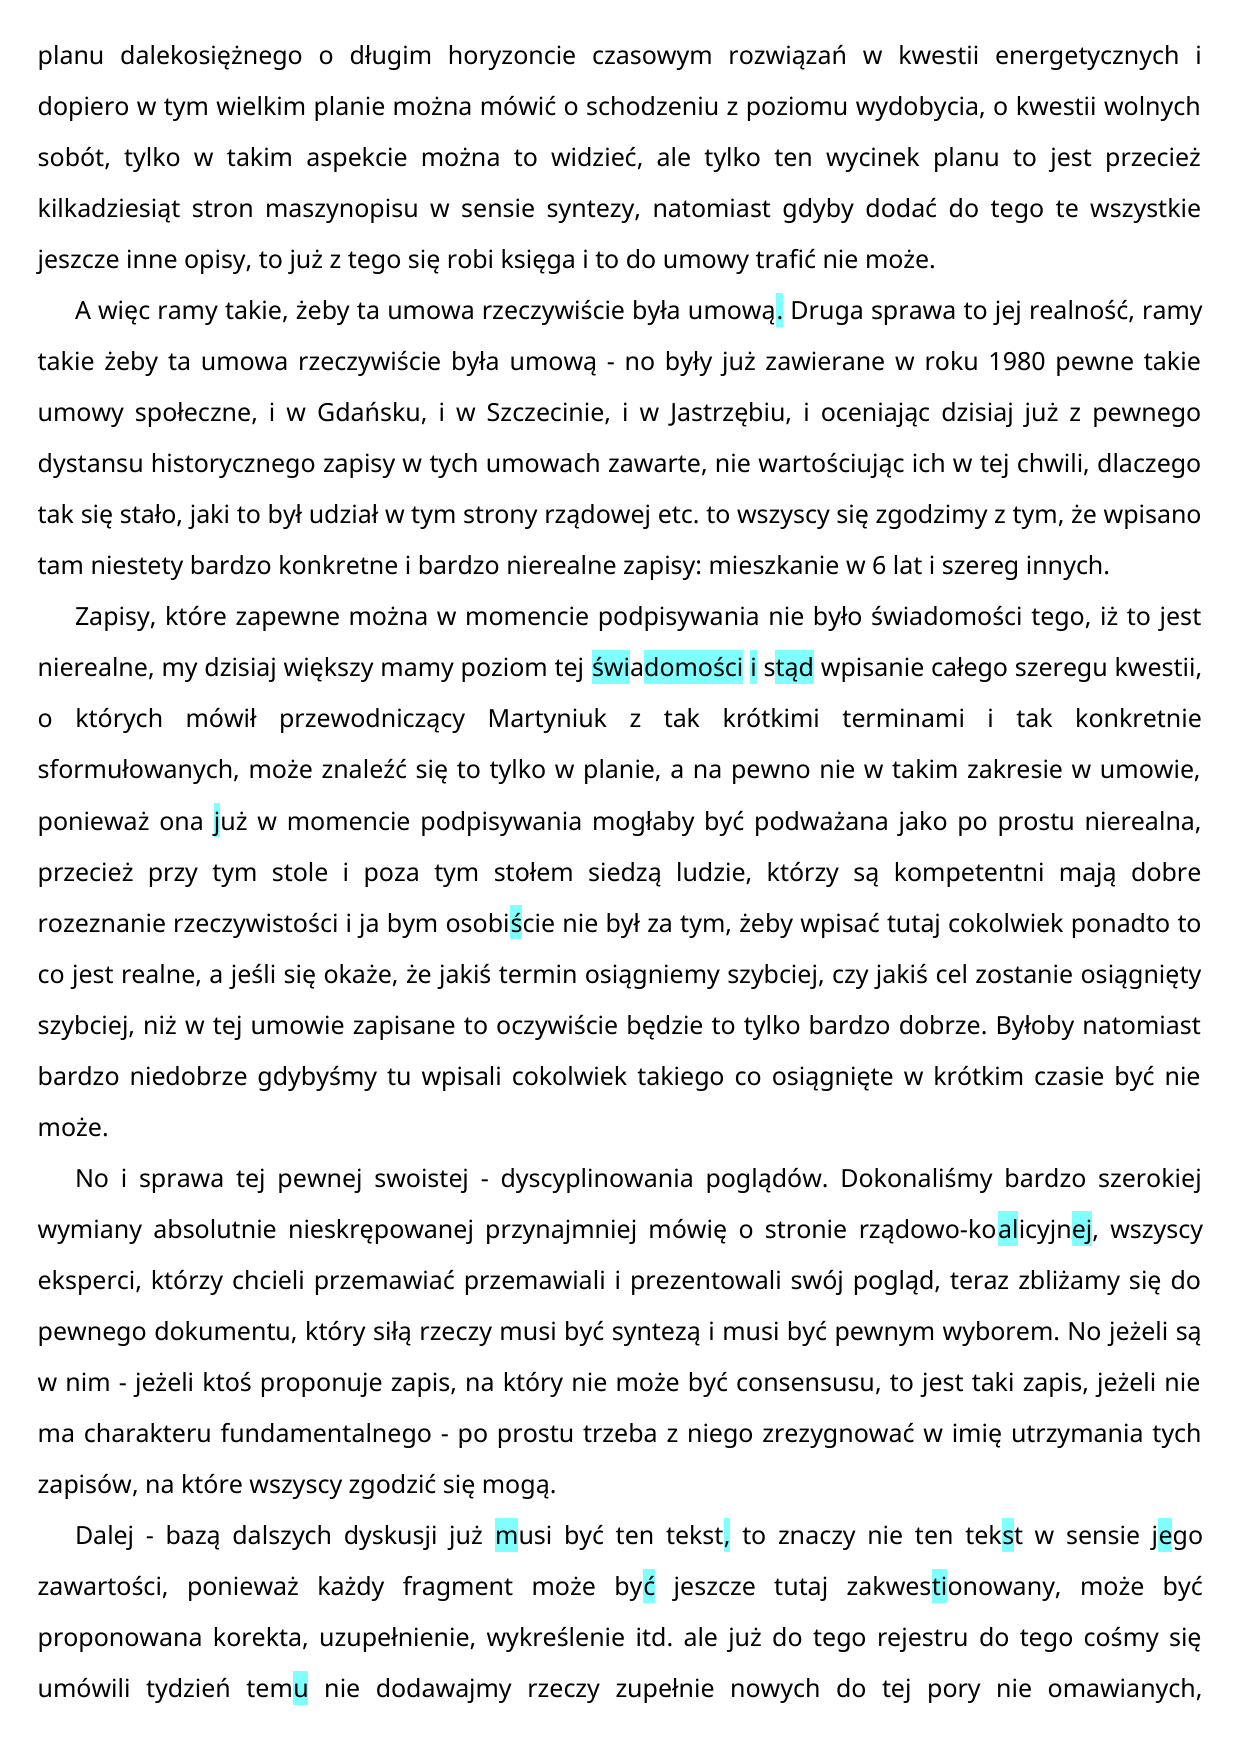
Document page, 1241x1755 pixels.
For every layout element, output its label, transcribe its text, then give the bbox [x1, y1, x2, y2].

text Dalej - bazą dalszych dyskusji już musi być ten tekst, to znaczy nie ten tekst w sensie jego zawartości, ponieważ każdy fragment może być jeszcze tutaj zakwestionowany, może być proponowana korekta, uzupełnienie, wykreślenie itd. ale już do tego rejestru do tego cośmy się umówili tydzień temu nie dodawajmy rzeczy zupełnie nowych do tej pory nie omawianych, [37, 1518, 1203, 1705]
text Zapisy, które zapewne można w momencie podpisywania nie było świadomości tego, iż to jest nierealne, my dzisiaj większy mamy poziom tej świadomości i stąd wpisanie całego szeregu kwestii, o których mówił przewodniczący Martyniuk z tak krótkimi terminami i tak konkretnie sformułowanych, może znaleźć się to tylko w planie, a na pewno nie w takim zakresie w umowie, ponieważ ona już w momencie podpisywania mogłaby być podważana jako po prostu nierealna, przecież przy tym stole i poza tym stołem siedzą ludzie, którzy są kompetentni mają dobre rozeznanie rzeczywistości i ja bym osobiście nie był za tym, żeby wpisać tutaj cokolwiek ponadto to co jest realne, a jeśli się okaże, że jakiś termin osiągniemy szybciej, czy jakiś cel zostanie osiągnięty szybciej, niż w tej umowie zapisane to oczywiście będzie to tylko bardzo dobrze. Byłoby natomiast bardzo niedobrze gdybyśmy tu wpisali cokolwiek takiego co osiągnięte w krótkim czasie być nie może. [37, 599, 1203, 1143]
text A więc ramy takie, żeby ta umowa rzeczywiście była umową. Druga sprawa to jej realność, ramy takie żeby ta umowa rzeczywiście była umową - no były już zawierane w roku 1980 pewne takie umowy społeczne, i w Gdańsku, i w Szczecinie, i w Jastrzębiu, i oceniając dzisiaj już z pewnego dystansu historycznego zapisy w tych umowach zawarte, nie wartościując ich w tej chwili, dlaczego tak się stało, jaki to był udział w tym strony rządowej etc. to wszyscy się zgodzimy z tym, że wpisano tam niestety bardzo konkretne i bardzo nierealne zapisy: mieszkanie w 6 lat i szereg innych. [37, 293, 1203, 582]
text planu dalekosiężnego o długim horyzoncie czasowym rozwiązań w kwestii energetycznych i dopiero w tym wielkim planie można mówić o schodzeniu z poziomu wydobycia, o kwestii wolnych sobót, tylko w takim aspekcie można to widzieć, ale tylko ten wycinek planu to jest przecież kilkadziesiąt stron maszynopisu w sensie syntezy, natomiast gdyby dodać do tego te wszystkie jeszcze inne opisy, to już z tego się robi księga i to do umowy trafić nie może. [37, 37, 1203, 276]
text No i sprawa tej pewnej swoistej - dyscyplinowania poglądów. Dokonaliśmy bardzo szerokiej wymiany absolutnie nieskrępowanej przynajmniej mówię o stronie rządowo-koalicyjnej, wszyscy eksperci, którzy chcieli przemawiać przemawiali i prezentowali swój pogląd, teraz zbliżamy się do pewnego dokumentu, który siłą rzeczy musi być syntezą i musi być pewnym wyborem. No jeżeli są w nim - jeżeli ktoś proponuje zapis, na który nie może być consensusu, to jest taki zapis, jeżeli nie ma charakteru fundamentalnego - po prostu trzeba z niego zrezygnować w imię utrzymania tych zapisów, na które wszyscy zgodzić się mogą. [37, 1160, 1203, 1501]
